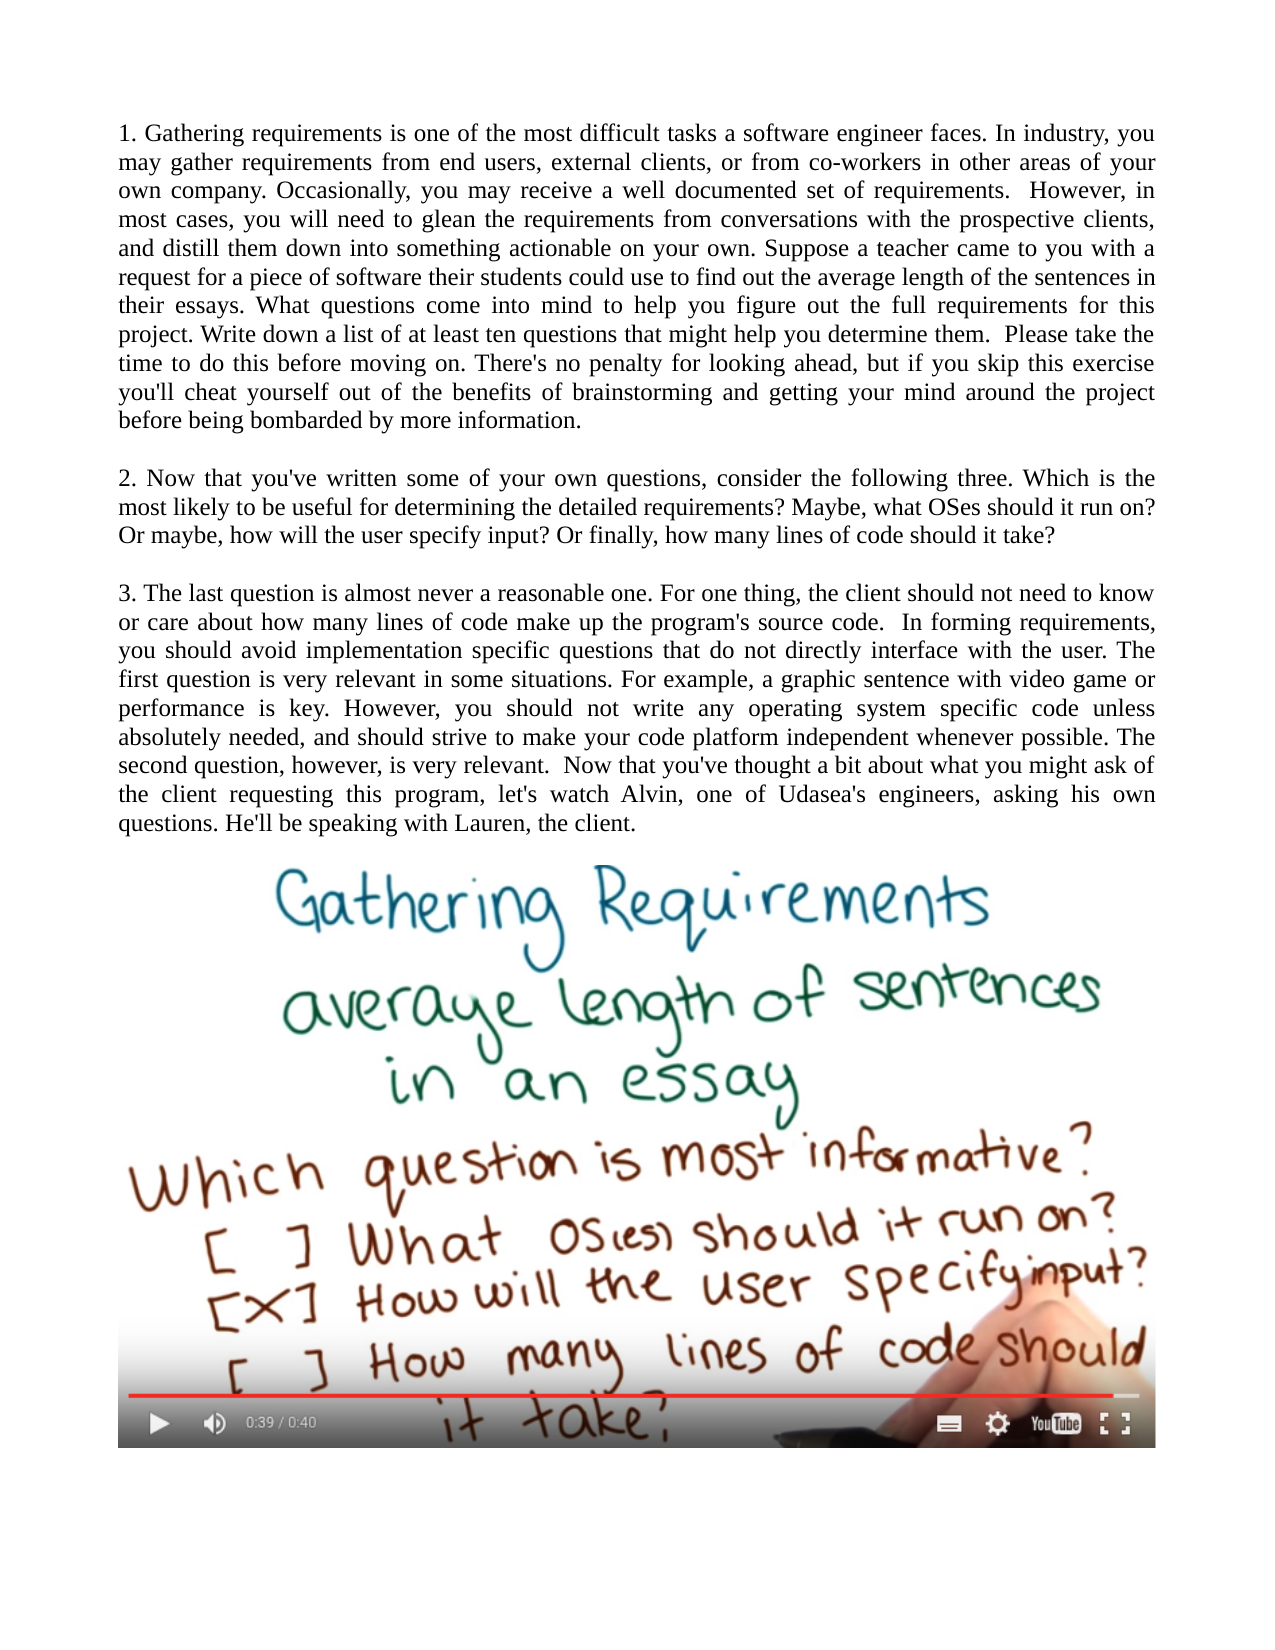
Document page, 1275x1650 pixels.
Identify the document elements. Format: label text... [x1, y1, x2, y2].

text 1. Gathering requirements is one of the most difficult tasks a software engineer faces. In industry, you may gather requirements from end users, external clients, or from co-workers in other areas of your own company. Occasionally, you may receive a well documented set of requirements. However, in most cases, you will need to glean the requirements from conversations with the prospective clients, and distill them down into something actionable on your own. Suppose a teacher came to you with a request for a piece of software their students could use to find out the average length of the sentences in their essays. What questions come into mind to help you figure out the full requirements for this project. Write down a list of at least ten questions that might help you determine them. Please take the time to do this before moving on. There's no penalty for looking ahead, but if you skip this exercise you'll cheat yourself out of the benefits of brainstorming and getting your mind around the project before being bombarded by more information. [118, 118, 1157, 434]
picture [118, 865, 1157, 1448]
text 3. The last question is almost never a reasonable one. For one thing, the client should not need to know or care about how many lines of code make up the program's source code. In forming requirements, you should avoid implementation specific questions that do not directly interface with the user. The first question is very relevant in some situations. For example, a graphic sentence with video game or performance is key. However, you should not write any operating system specific code unless absolutely needed, and should strive to make your code platform independent whenever possible. The second question, however, is very relevant. Now that you've thought a bit about what you might ask of the client requesting this program, let's watch Alvin, one of Udasea's engineers, asking his own questions. He'll be speaking with Lauren, the client. [118, 578, 1157, 837]
text 2. Now that you've written some of your own questions, consider the following three. Which is the most likely to be useful for determining the detailed requirements? Maybe, what OSes should it run on? Or maybe, how will the user specify input? Or finally, how many lines of code should it take? [118, 463, 1157, 549]
